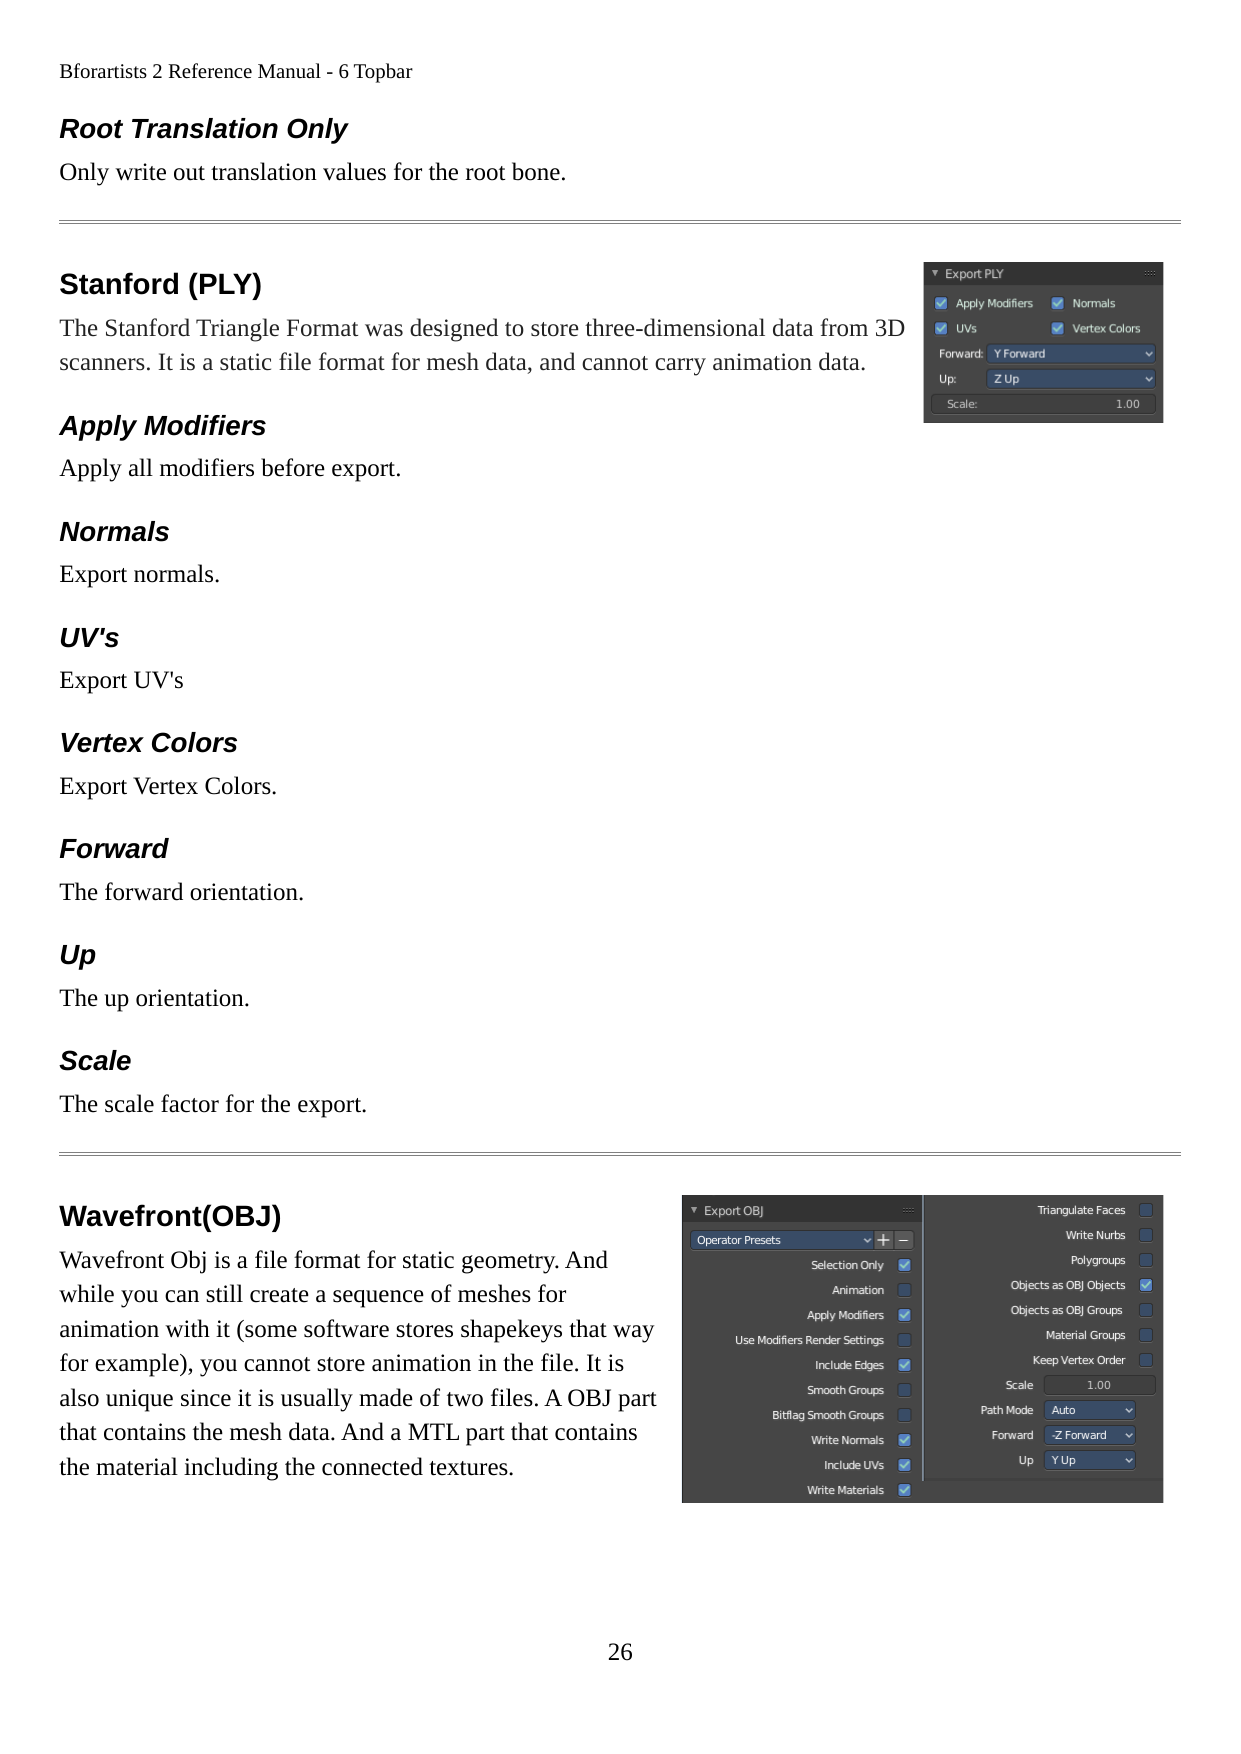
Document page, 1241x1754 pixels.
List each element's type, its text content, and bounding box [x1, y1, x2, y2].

subtitle Vertex Colors [59, 727, 1181, 759]
picture [681, 1195, 1164, 1503]
text Apply all modifiers before export. [59, 453, 1181, 482]
text The up orientation. [59, 983, 1181, 1012]
subtitle Root Translation Only [59, 113, 1181, 144]
text The scale factor for the export. [59, 1089, 1181, 1118]
picture [923, 262, 1164, 423]
subtitle Stanford (PLY) [59, 267, 923, 301]
subtitle [1164, 1199, 1181, 1233]
subtitle Scale [59, 1045, 1181, 1077]
subtitle Apply Modifiers [59, 409, 1181, 441]
text The forward orientation. [59, 877, 1181, 906]
subtitle Normals [59, 515, 1181, 547]
text Export normals. [59, 559, 1181, 588]
text Export Vertex Colors. [59, 771, 1181, 800]
text Wavefront Obj is a file format for static geometry. And while you can still create a sequence of meshes for animation with it (some software stores shapekeys that way for example), you cannot store animation in the file. It is also unique since it is usually made of two files. A OBJ part that contains the mesh data. And a MTL part that contains the material including the connected textures. [59, 1245, 681, 1481]
subtitle Forward [59, 833, 1181, 865]
text Export UV's [59, 665, 1181, 694]
subtitle UV's [59, 621, 1181, 653]
text Only write out translation values for the root bone. [59, 157, 1181, 186]
subtitle Wavefront(OBJ) [59, 1199, 681, 1233]
subtitle [1164, 267, 1181, 301]
text The Stanford Triangle Format was designed to store three-dimensional data from 3D scanners. It is a static file format for mesh data, and cannot carry animation data. [59, 313, 923, 376]
subtitle Up [59, 939, 1181, 971]
